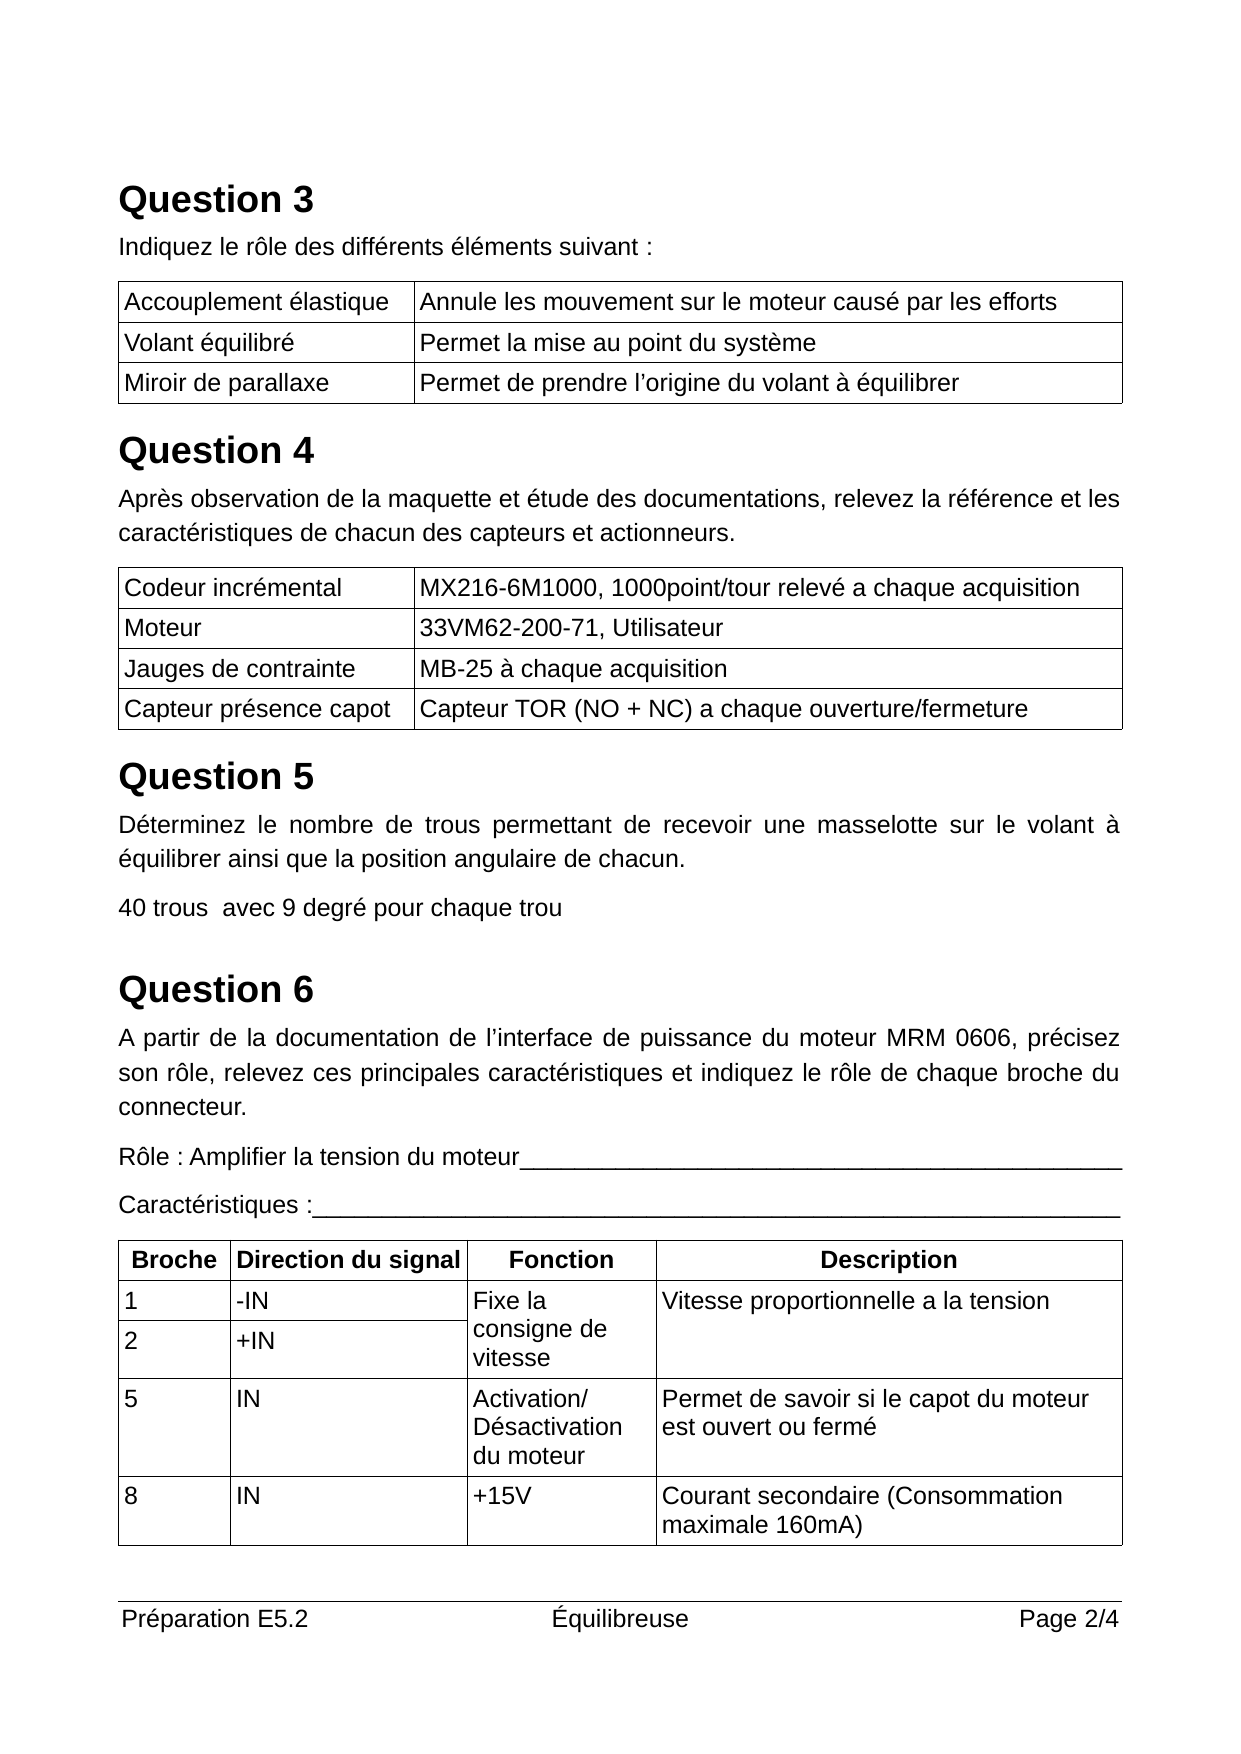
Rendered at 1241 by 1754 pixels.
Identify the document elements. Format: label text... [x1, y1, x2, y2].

table_header Broche [119, 1241, 230, 1280]
text A partir de la documentation de l’interface de puissance du moteur MRM 0606, précisez son rôle, relevez ces principales caractéristiques et indiquez le rôle de chaque broche du connecteur. [118, 1023, 1122, 1121]
table_cell Jauges de contrainte [119, 649, 414, 688]
subtitle Question 3 [118, 176, 1122, 220]
table_cell 2 [119, 1321, 230, 1378]
table_cell 5 [119, 1379, 230, 1476]
table_cell 8 [119, 1477, 230, 1544]
table_header Annule les mouvement sur le moteur causé par les efforts [415, 282, 1122, 322]
table_header MX216-6M1000, 1000point/tour relevé a chaque acquisition [415, 568, 1122, 607]
table_header Codeur incrémental [119, 568, 414, 607]
table_cell Capteur présence capot [119, 689, 414, 728]
text 40 trous avec 9 degré pour chaque trou [118, 893, 1122, 922]
table_cell -IN [231, 1281, 467, 1320]
table_cell Activation/Désactivation du moteur [468, 1379, 656, 1476]
table_cell Fixe la consigne de vitesse [468, 1281, 656, 1378]
table_cell Miroir de parallaxe [119, 363, 414, 402]
text Rôle : Amplifier la tension du moteur [118, 1141, 1122, 1170]
table_cell +IN [231, 1321, 467, 1378]
table_cell MB-25 à chaque acquisition [415, 649, 1122, 688]
table_cell Permet de savoir si le capot du moteur est ouvert ou fermé [657, 1379, 1122, 1476]
table_header Direction du signal [231, 1241, 467, 1280]
table_cell Permet la mise au point du système [415, 323, 1122, 362]
table_cell 1 [119, 1281, 230, 1320]
table_header Description [657, 1241, 1122, 1280]
subtitle Question 6 [118, 967, 1122, 1011]
table_cell Courant secondaire (Consommation maximale 160mA) [657, 1477, 1122, 1544]
table_cell IN [231, 1477, 467, 1544]
text Déterminez le nombre de trous permettant de recevoir une masselotte sur le volant à équilibrer ainsi que la position angulaire de chacun. [118, 810, 1122, 873]
text Après observation de la maquette et étude des documentations, relevez la référence et les caractéristiques de chacun des capteurs et actionneurs. [118, 484, 1122, 547]
text Indiquez le rôle des différents éléments suivant : [118, 232, 1122, 261]
subtitle Question 5 [118, 753, 1122, 797]
table_header Accouplement élastique [119, 282, 414, 322]
text Caractéristiques : [118, 1191, 1122, 1219]
table_cell Vitesse proportionnelle a la tension [657, 1281, 1122, 1378]
subtitle Question 4 [118, 427, 1122, 471]
table_cell Volant équilibré [119, 323, 414, 362]
table_cell Permet de prendre l’origine du volant à équilibrer [415, 363, 1122, 402]
table_cell +15V [468, 1477, 656, 1544]
table_cell IN [231, 1379, 467, 1476]
table_cell Capteur TOR (NO + NC) a chaque ouverture/fermeture [415, 689, 1122, 728]
table_cell Moteur [119, 609, 414, 648]
table_cell 33VM62-200-71, Utilisateur [415, 609, 1122, 648]
table_header Fonction [468, 1241, 656, 1280]
